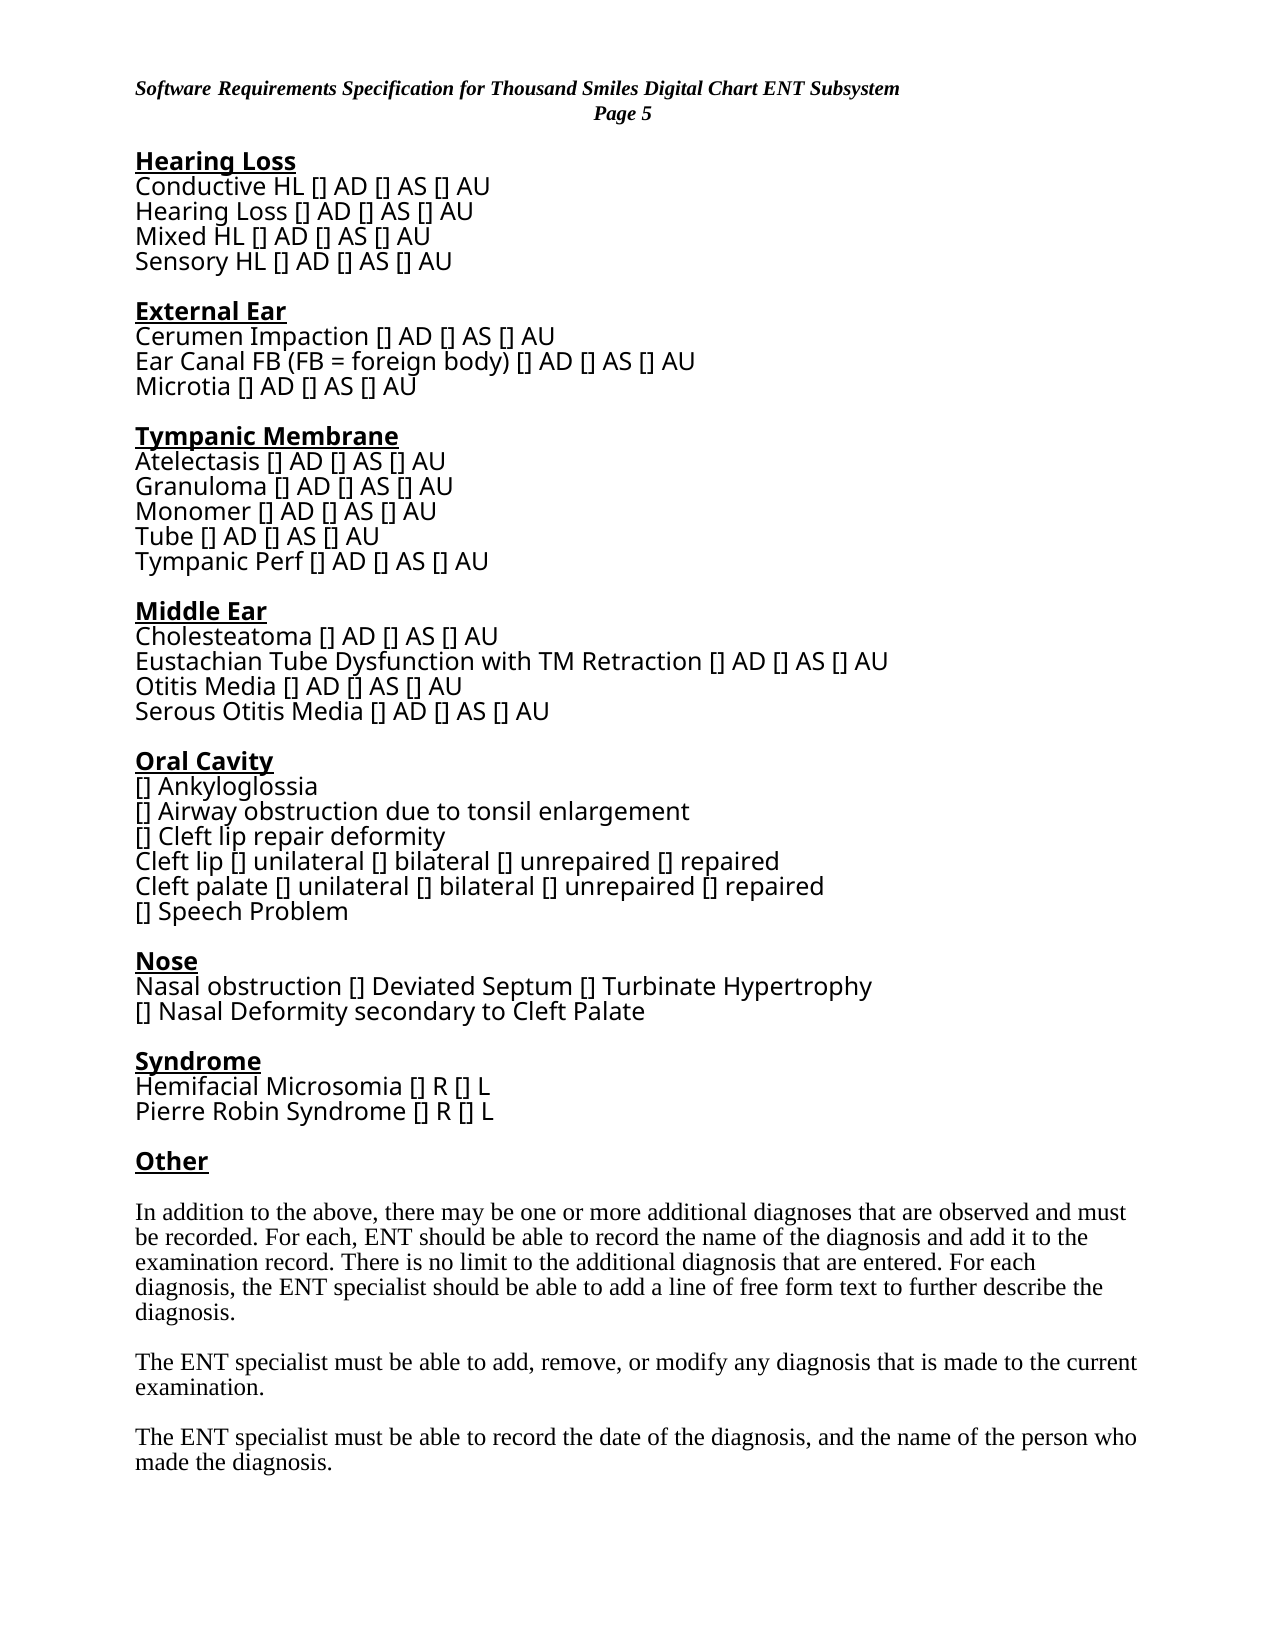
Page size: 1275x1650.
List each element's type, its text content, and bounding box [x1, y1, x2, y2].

text Cleft lip [] unilateral [] bilateral [] unrepaired [] repaired [135, 850, 1140, 875]
text Atelectasis [] AD [] AS [] AU [135, 450, 1140, 475]
text Ear Canal FB (FB = foreign body) [] AD [] AS [] AU [135, 350, 1140, 375]
text Other [135, 1150, 1140, 1175]
text Hemifacial Microsomia [] R [] L [135, 1075, 1140, 1100]
text Nasal obstruction [] Deviated Septum [] Turbinate Hypertrophy [135, 975, 1140, 1000]
text Monomer [] AD [] AS [] AU [135, 500, 1140, 525]
text [] Ankyloglossia [135, 775, 1140, 800]
text Microtia [] AD [] AS [] AU [135, 375, 1140, 400]
text [] Nasal Deformity secondary to Cleft Palate [135, 1000, 1140, 1025]
text Nose [135, 950, 1140, 975]
text Hearing Loss [] AD [] AS [] AU [135, 200, 1140, 225]
text Serous Otitis Media [] AD [] AS [] AU [135, 700, 1140, 725]
text [] Cleft lip repair deformity [135, 825, 1140, 850]
text Granuloma [] AD [] AS [] AU [135, 475, 1140, 500]
text Sensory HL [] AD [] AS [] AU [135, 250, 1140, 275]
text External Ear [135, 300, 1140, 325]
text Eustachian Tube Dysfunction with TM Retraction [] AD [] AS [] AU [135, 650, 1140, 675]
text Otitis Media [] AD [] AS [] AU [135, 675, 1140, 700]
text Oral Cavity [135, 750, 1140, 775]
text Cholesteatoma [] AD [] AS [] AU [135, 625, 1140, 650]
text The ENT specialist must be able to record the date of the diagnosis, and the name of the person who made the diagnosis. [135, 1425, 1140, 1475]
text Conductive HL [] AD [] AS [] AU [135, 175, 1140, 200]
text Cerumen Impaction [] AD [] AS [] AU [135, 325, 1140, 350]
text The ENT specialist must be able to add, remove, or modify any diagnosis that is made to the current examination. [135, 1350, 1140, 1400]
text Tympanic Membrane [135, 425, 1140, 450]
text [] Speech Problem [135, 900, 1140, 925]
text [] Airway obstruction due to tonsil enlargement [135, 800, 1140, 825]
text In addition to the above, there may be one or more additional diagnoses that are observed and must be recorded. For each, ENT should be able to record the name of the diagnosis and add it to the examination record. There is no limit to the additional diagnosis that are entered. For each diagnosis, the ENT specialist should be able to add a line of free form text to further describe the diagnosis. [135, 1200, 1140, 1325]
text Tube [] AD [] AS [] AU [135, 525, 1140, 550]
text Cleft palate [] unilateral [] bilateral [] unrepaired [] repaired [135, 875, 1140, 900]
text Middle Ear [135, 600, 1140, 625]
text Tympanic Perf [] AD [] AS [] AU [135, 550, 1140, 575]
text Syndrome [135, 1050, 1140, 1075]
text Hearing Loss [135, 150, 1140, 175]
text Pierre Robin Syndrome [] R [] L [135, 1100, 1140, 1125]
text Mixed HL [] AD [] AS [] AU [135, 225, 1140, 250]
